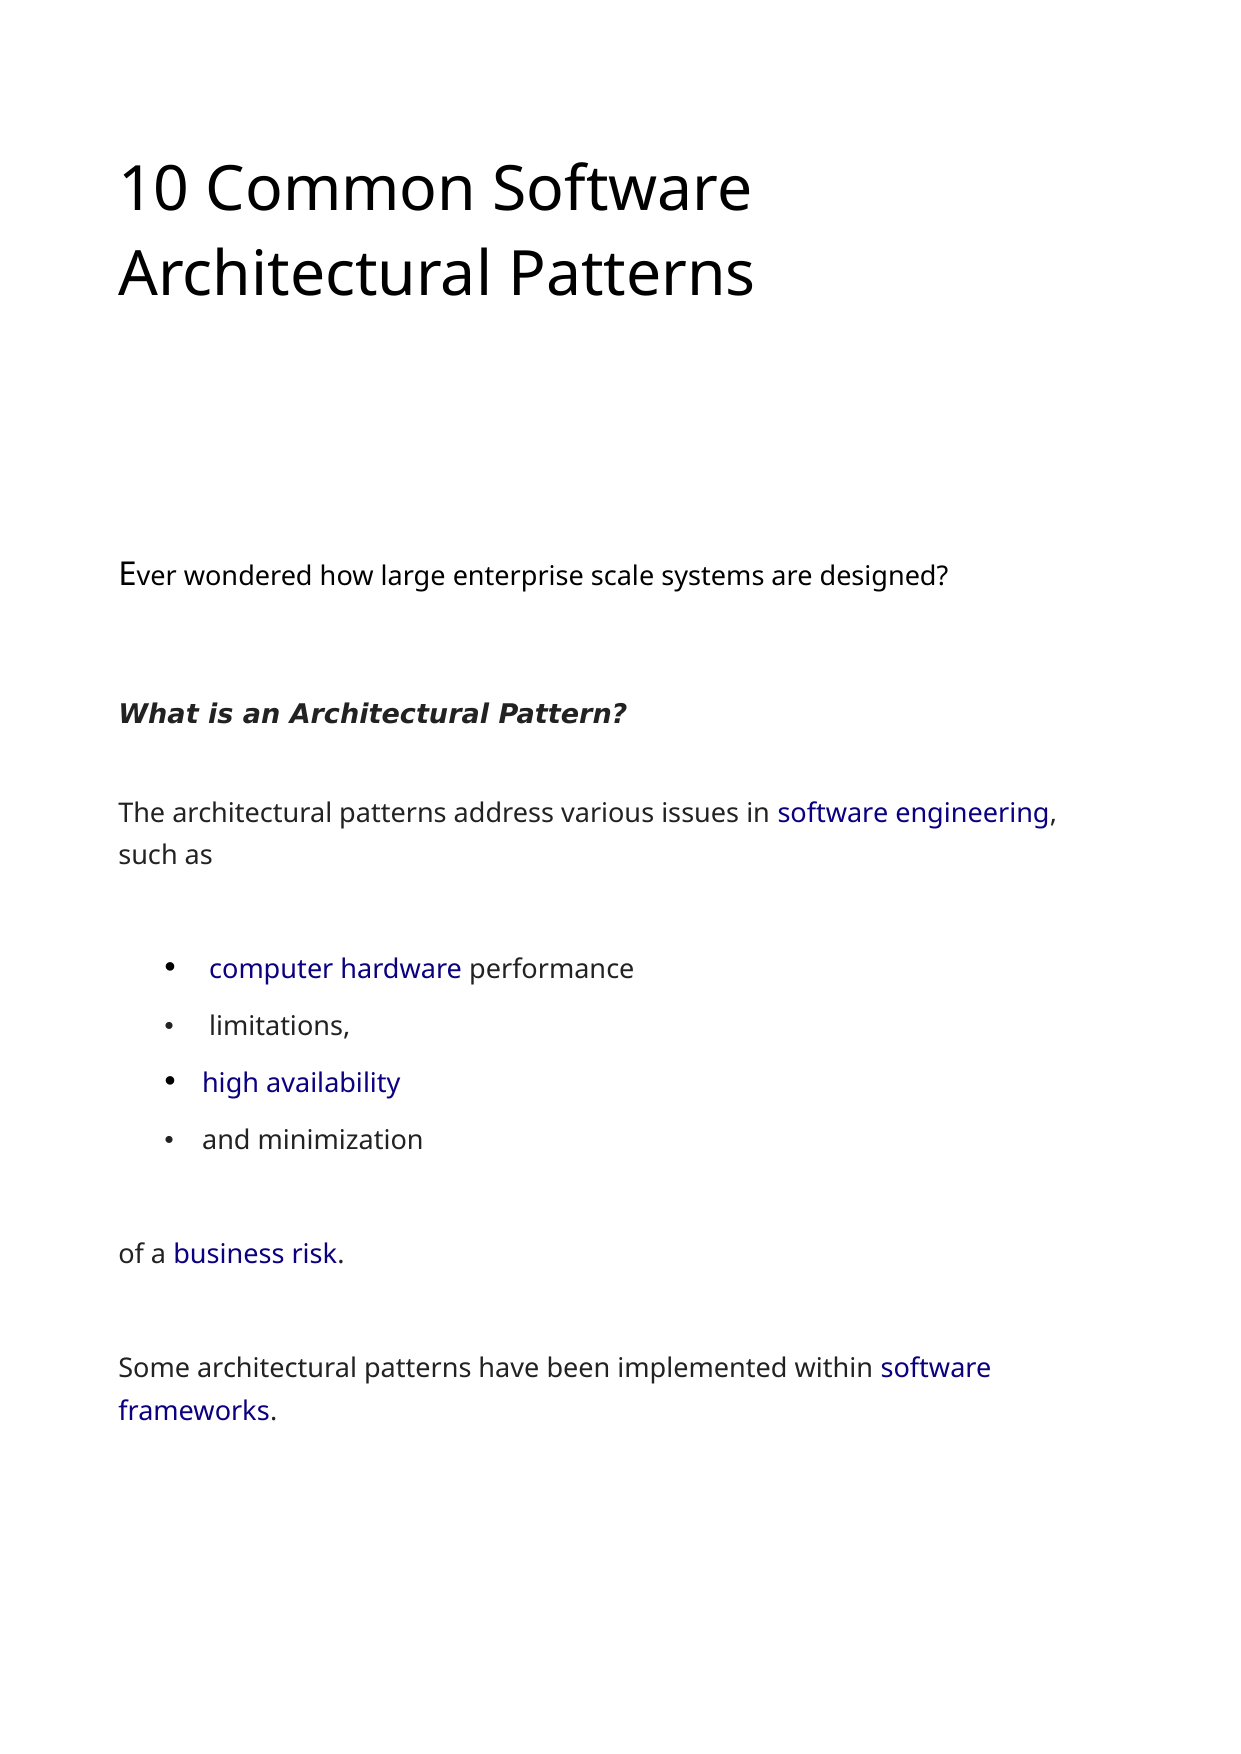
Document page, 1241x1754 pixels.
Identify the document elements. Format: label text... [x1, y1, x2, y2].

text of a business risk. [118, 1235, 1122, 1272]
text Ever wondered how large enterprise scale systems are designed? [118, 551, 1122, 595]
list limitations, [164, 1007, 1122, 1044]
list computer hardware performance [164, 950, 1122, 987]
list and minimization [164, 1121, 1122, 1158]
text Some architectural patterns have been implemented within software frameworks. [118, 1349, 1122, 1428]
list high availability [164, 1064, 1122, 1101]
text The architectural patterns address various issues in software engineering, such as [118, 793, 1122, 873]
subtitle What is an Architectural Pattern? [118, 698, 1122, 730]
subtitle 10 Common Software Architectural Patterns [118, 143, 1122, 313]
